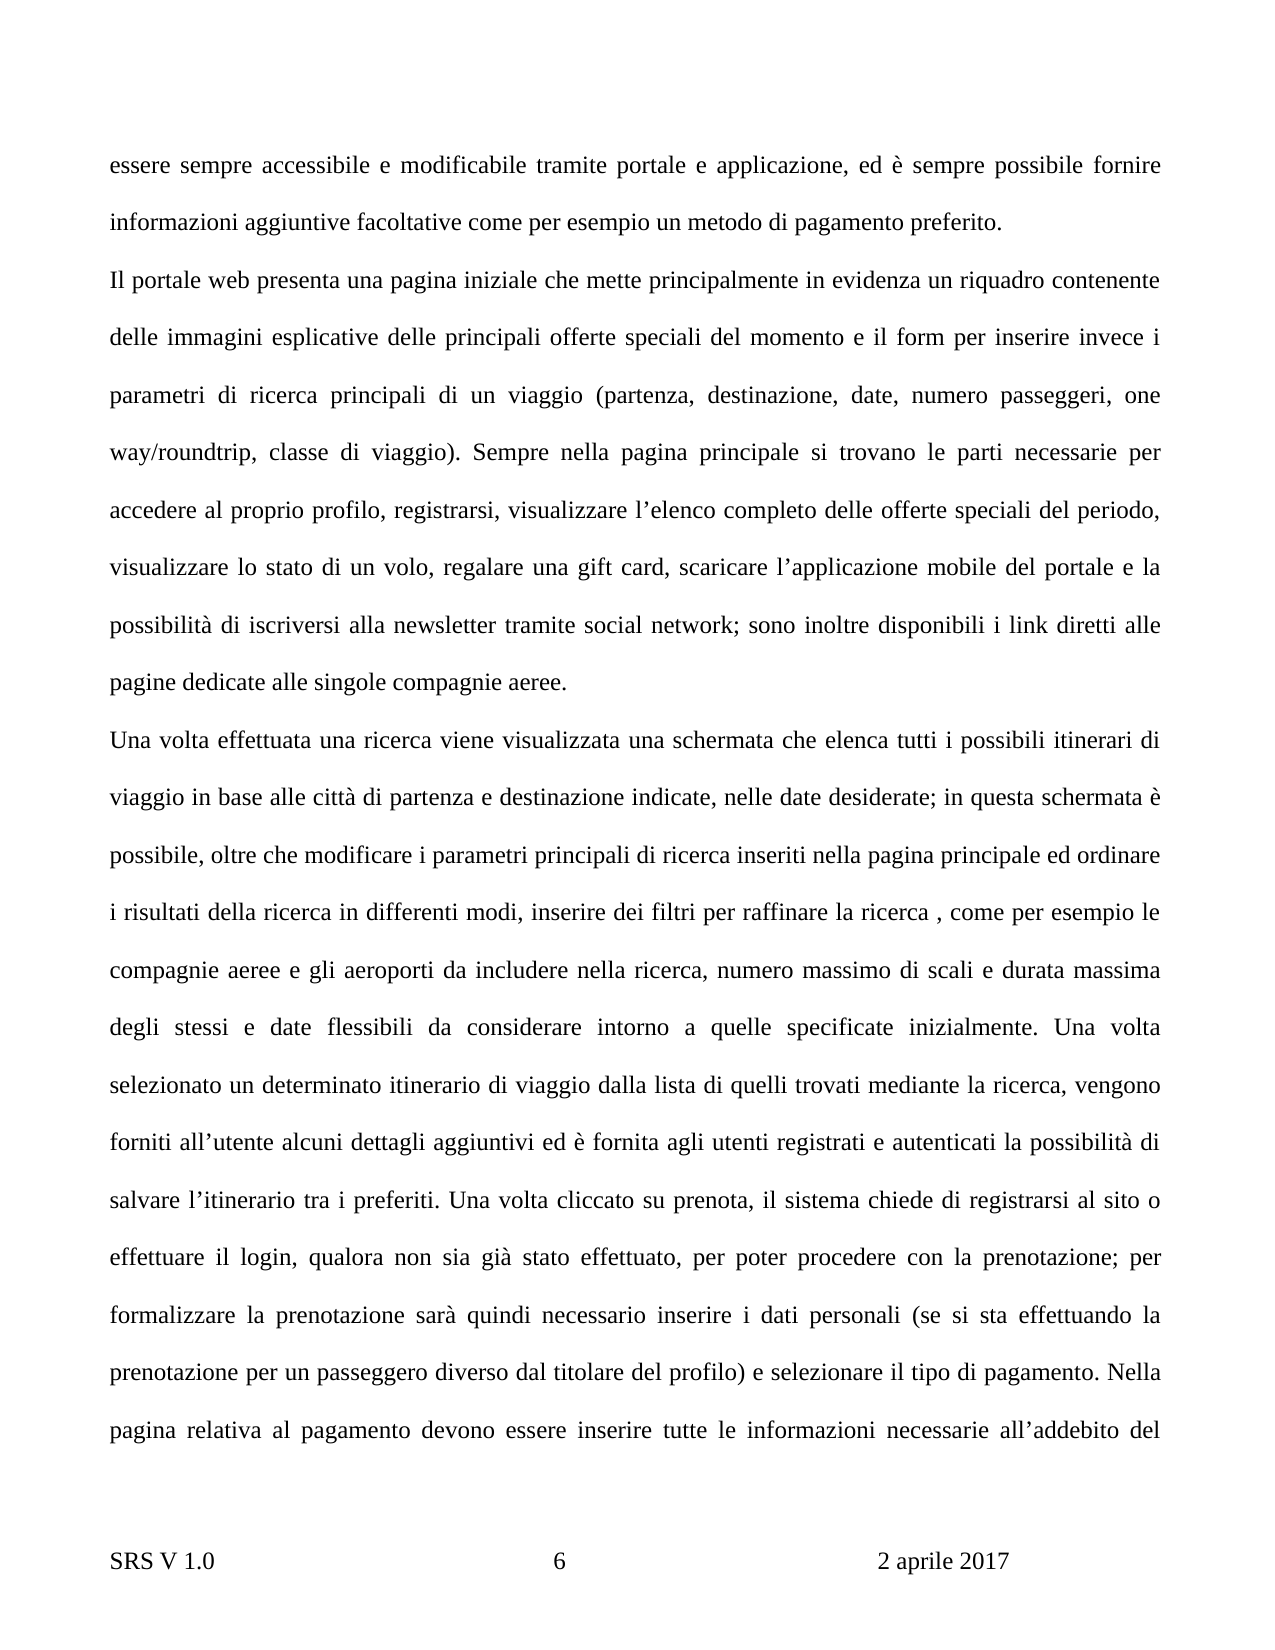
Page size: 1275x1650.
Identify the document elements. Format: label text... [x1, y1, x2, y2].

text essere sempre accessibile e modificabile tramite portale e applicazione, ed è sempre possibile fornire informazioni aggiuntive facoltative come per esempio un metodo di pagamento preferito. [109, 150, 1162, 236]
text Una volta effettuata una ricerca viene visualizzata una schermata che elenca tutti i possibili itinerari di viaggio in base alle città di partenza e destinazione indicate, nelle date desiderate; in questa schermata è possibile, oltre che modificare i parametri principali di ricerca inseriti nella pagina principale ed ordinare i risultati della ricerca in differenti modi, inserire dei filtri per raffinare la ricerca , come per esempio le compagnie aeree e gli aeroporti da includere nella ricerca, numero massimo di scali e durata massima degli stessi e date flessibili da considerare intorno a quelle specificate inizialmente. Una volta selezionato un determinato itinerario di viaggio dalla lista di quelli trovati mediante la ricerca, vengono forniti all’utente alcuni dettagli aggiuntivi ed è fornita agli utenti registrati e autenticati la possibilità di salvare l’itinerario tra i preferiti. Una volta cliccato su prenota, il sistema chiede di registrarsi al sito o effettuare il login, qualora non sia già stato effettuato, per poter procedere con la prenotazione; per formalizzare la prenotazione sarà quindi necessario inserire i dati personali (se si sta effettuando la prenotazione per un passeggero diverso dal titolare del profilo) e selezionare il tipo di pagamento. Nella pagina relativa al pagamento devono essere inserire tutte le informazioni necessarie all’addebito del [109, 725, 1162, 1444]
text Il portale web presenta una pagina iniziale che mette principalmente in evidenza un riquadro contenente delle immagini esplicative delle principali offerte speciali del momento e il form per inserire invece i parametri di ricerca principali di un viaggio (partenza, destinazione, date, numero passeggeri, one way/roundtrip, classe di viaggio). Sempre nella pagina principale si trovano le parti necessarie per accedere al proprio profilo, registrarsi, visualizzare l’elenco completo delle offerte speciali del periodo, visualizzare lo stato di un volo, regalare una gift card, scaricare l’applicazione mobile del portale e la possibilità di iscriversi alla newsletter tramite social network; sono inoltre disponibili i link diretti alle pagine dedicate alle singole compagnie aeree. [109, 265, 1162, 696]
